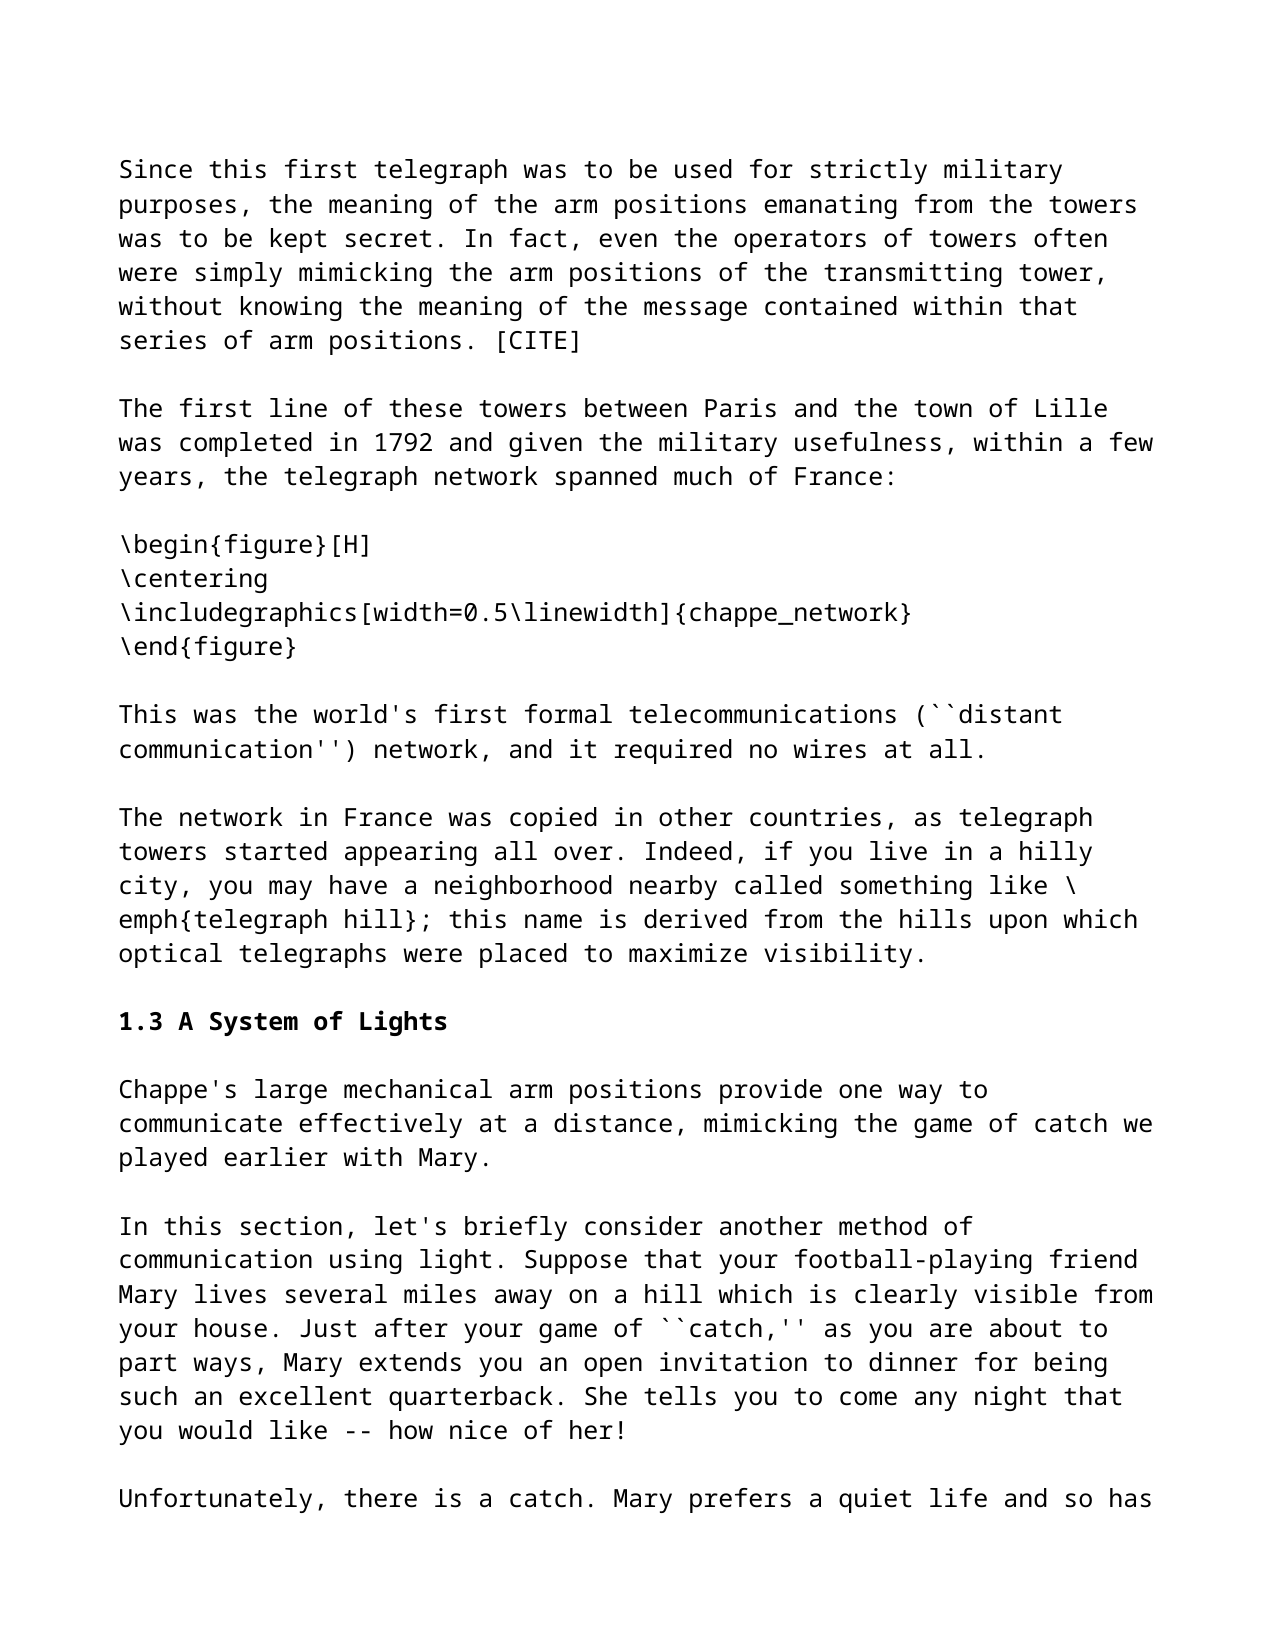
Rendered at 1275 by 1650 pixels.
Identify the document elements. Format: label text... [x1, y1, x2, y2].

text \begin{figure}[H] [118, 527, 1157, 561]
text This was the world's first formal telecommunications (``distant communication'') network, and it required no wires at all. [118, 697, 1157, 765]
text Chappe's large mechanical arm positions provide one way to communicate effectively at a distance, mimicking the game of catch we played earlier with Mary. [118, 1072, 1157, 1174]
text The network in France was copied in other countries, as telegraph towers started appearing all over. Indeed, if you live in a hilly city, you may have a neighborhood nearby called something like \emph{telegraph hill}; this name is derived from the hills upon which optical telegraphs were placed to maximize visibility. [118, 799, 1157, 970]
text 1.3 A System of Lights [118, 1004, 1157, 1038]
text \centering [118, 561, 1157, 595]
text Since this first telegraph was to be used for strictly military purposes, the meaning of the arm positions emanating from the towers was to be kept secret. In fact, even the operators of towers often were simply mimicking the arm positions of the transmitting tower, without knowing the meaning of the message contained within that series of arm positions. [CITE] [118, 152, 1157, 357]
text \end{figure} [118, 629, 1157, 663]
text In this section, let's briefly consider another method of communication using light. Suppose that your football-playing friend Mary lives several miles away on a hill which is clearly visible from your house. Just after your game of ``catch,'' as you are about to part ways, Mary extends you an open invitation to dinner for being such an excellent quarterback. She tells you to come any night that you would like -- how nice of her! [118, 1208, 1157, 1447]
text The first line of these towers between Paris and the town of Lille was completed in 1792 and given the military usefulness, within a few years, the telegraph network spanned much of France: [118, 391, 1157, 493]
text Unfortunately, there is a catch. Mary prefers a quiet life and so has [118, 1481, 1157, 1515]
text \includegraphics[width=0.5\linewidth]{chappe_network} [118, 595, 1157, 629]
